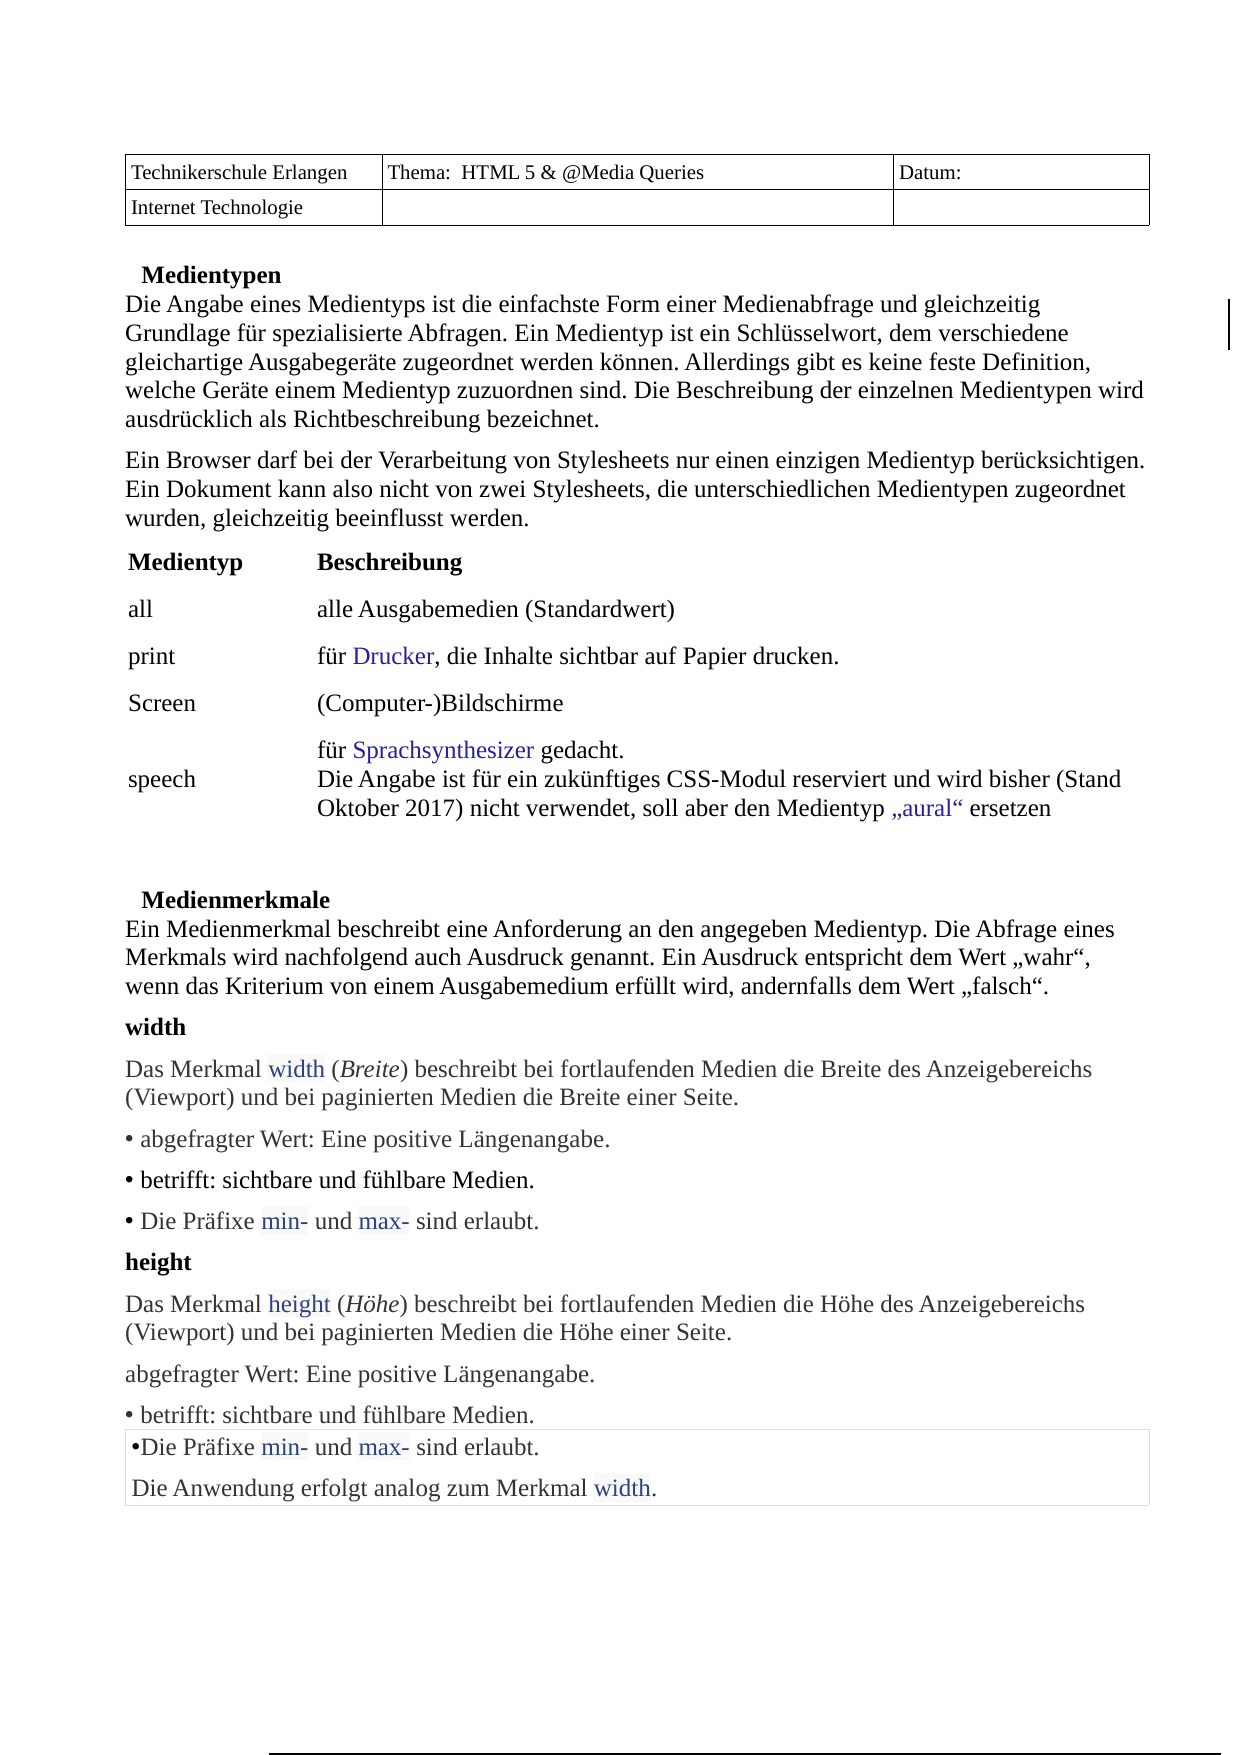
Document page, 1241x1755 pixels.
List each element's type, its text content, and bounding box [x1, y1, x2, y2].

list betrifft: sichtbare und fühlbare Medien. [125, 1400, 1149, 1429]
list Die Präfixe min- und max- sind erlaubt. [126, 1430, 1149, 1460]
table_cell für Sprachsynthesizer gedacht. Die Angabe ist für ein zukünftiges CSS-Modul reserviert und wird bisher (Stand Oktober 2017) nicht verwendet, soll aber den Medientyp „aural“ ersetzen [314, 733, 1149, 837]
subtitle Medientypen [141, 260, 1149, 289]
text Ein Browser darf bei der Verarbeitung von Stylesheets nur einen einzigen Medientyp berücksichtigen. Ein Dokument kann also nicht von zwei Stylesheets, die unterschiedlichen Medientypen zugeordnet wurden, gleichzeitig beeinflusst werden. [125, 445, 1149, 532]
text Das Merkmal width (Breite) beschreibt bei fortlaufenden Medien die Breite des Anzeigebereichs (Viewport) und bei paginierten Medien die Breite einer Seite. [125, 1054, 1149, 1111]
text Das Merkmal height (Höhe) beschreibt bei fortlaufenden Medien die Höhe des Anzeigebereichs (Viewport) und bei paginierten Medien die Höhe einer Seite. [125, 1289, 1149, 1346]
table_cell für Drucker, die Inhalte sichtbar auf Papier drucken. [314, 638, 1149, 685]
text width [125, 1012, 1149, 1041]
text abgefragter Wert: Eine positive Längenangabe. [125, 1359, 1149, 1387]
subtitle Medienmerkmale [141, 885, 1149, 914]
table_cell alle Ausgabemedien (Standardwert) [314, 591, 1149, 638]
table_header Beschreibung [314, 544, 1149, 591]
table_cell Screen [125, 685, 314, 732]
table_cell (Computer-)Bildschirme [314, 685, 1149, 732]
text Die Angabe eines Medientyps ist die einfachste Form einer Medienabfrage und gleichzeitig Grundlage für spezialisierte Abfragen. Ein Medientyp ist ein Schlüsselwort, dem verschiedene gleichartige Ausgabegeräte zugeordnet werden können. Allerdings gibt es keine feste Definition, welche Geräte einem Medientyp zuzuordnen sind. Die Beschreibung der einzelnen Medientypen wird ausdrücklich als Richtbeschreibung bezeichnet. [125, 289, 1149, 433]
text Ein Medienmerkmal beschreibt eine Anforderung an den angegeben Medientyp. Die Abfrage eines Merkmals wird nachfolgend auch Ausdruck genannt. Ein Ausdruck entspricht dem Wert „wahr“, wenn das Kriterium von einem Ausgabemedium erfüllt wird, andernfalls dem Wert „falsch“. [125, 914, 1149, 1000]
table_cell print [125, 638, 314, 685]
text height [125, 1247, 1149, 1276]
list betrifft: sichtbare und fühlbare Medien. [125, 1165, 1149, 1194]
list Die Präfixe min- und max- sind erlaubt. [125, 1206, 1149, 1235]
text Die Anwendung erfolgt analog zum Merkmal width. [126, 1470, 1149, 1505]
table_cell speech [125, 733, 314, 837]
table_cell all [125, 591, 314, 638]
list abgefragter Wert: Eine positive Längenangabe. [125, 1124, 1149, 1152]
table_header Medientyp [125, 544, 314, 591]
